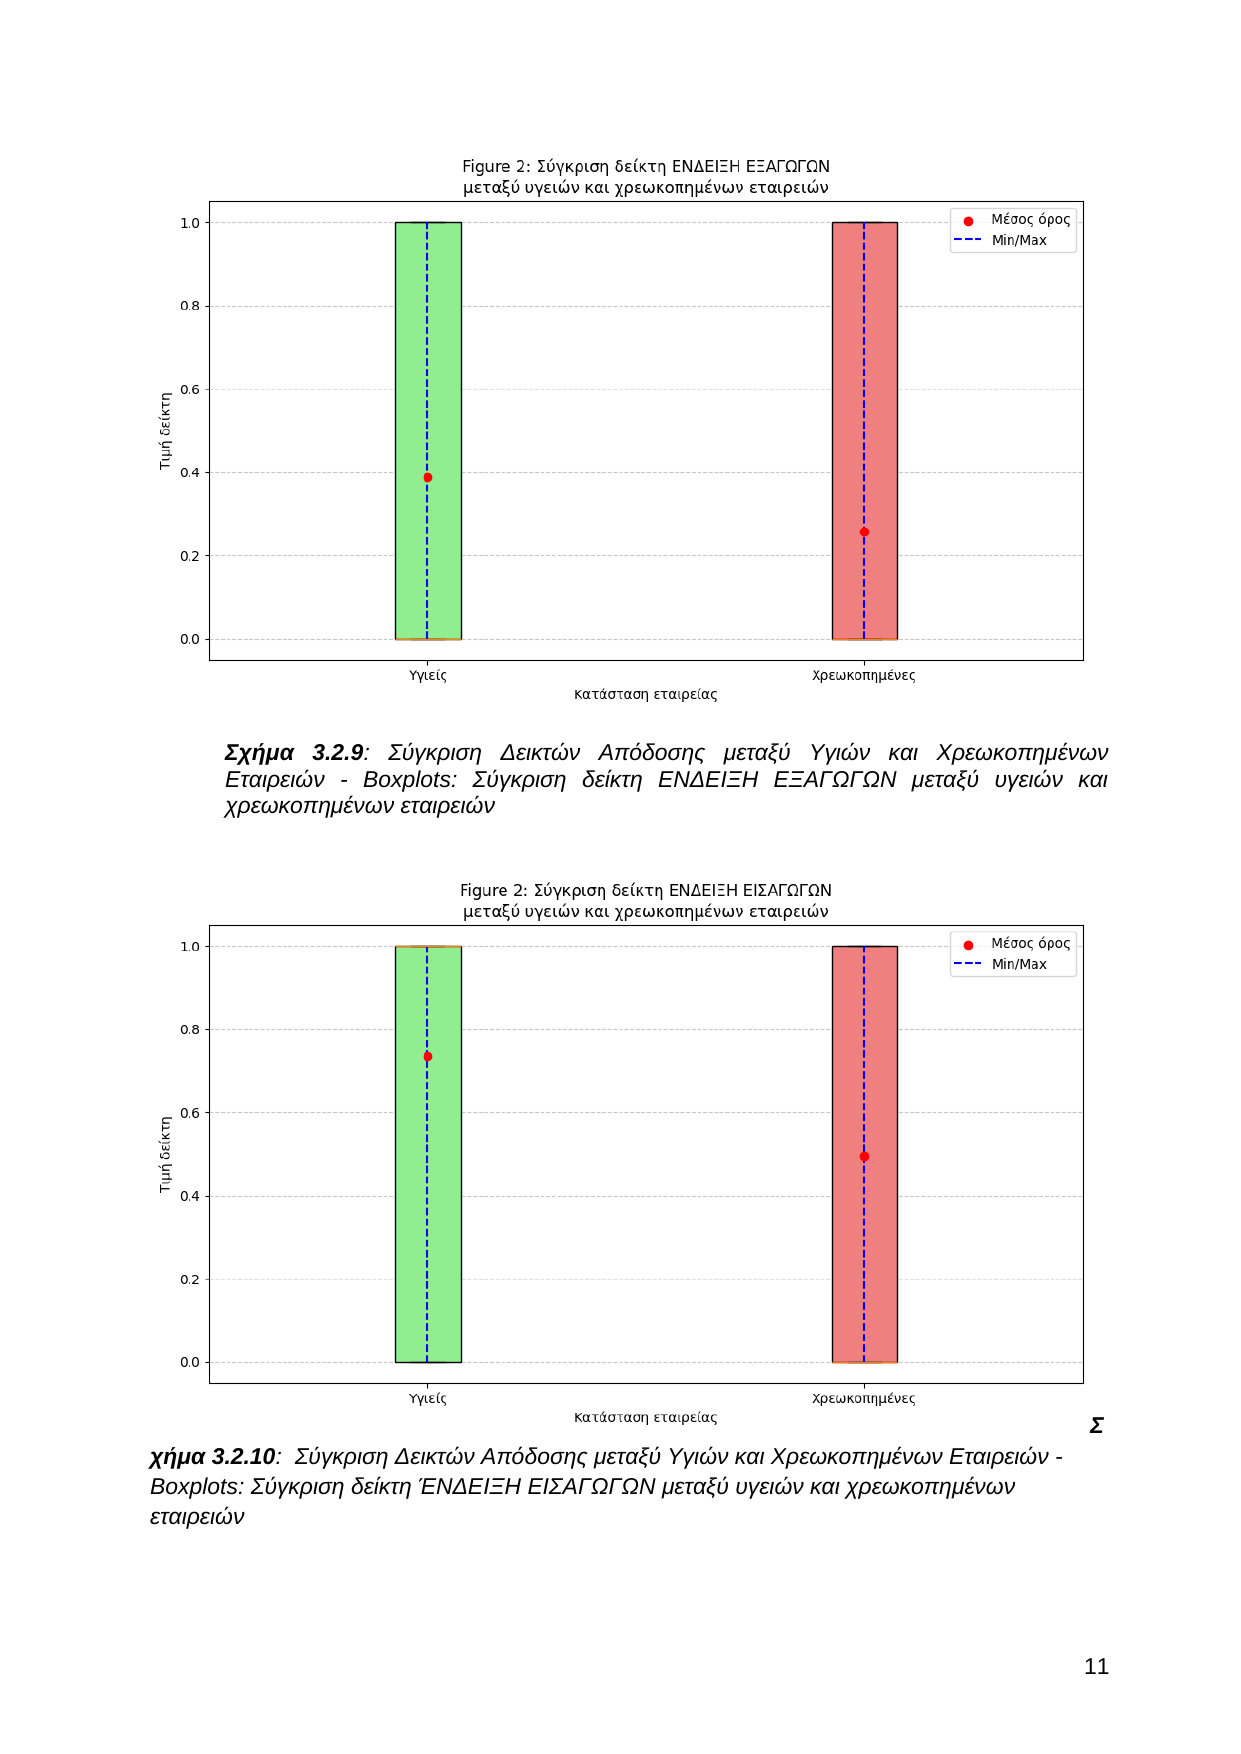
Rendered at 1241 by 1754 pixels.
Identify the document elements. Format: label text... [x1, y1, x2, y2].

picture [150, 873, 1091, 1434]
text Σχήμα 3.2.9: Σύγκριση Δεικτών Απόδοσης μεταξύ Υγιών και Χρεωκοπημένων Εταιρειών - Boxplots: Σύγκριση δείκτη ΕΝΔΕΙΞΗ ΕΞΑΓΩΓΩΝ μεταξύ υγειών και χρεωκοπημένων εταιρειών [225, 739, 1109, 818]
picture [150, 150, 1091, 711]
text Σχήμα 3.2.10: Σύγκριση Δεικτών Απόδοσης μεταξύ Υγιών και Χρεωκοπημένων Εταιρειών - Boxplots: Σύγκριση δείκτη ΈΝΔΕΙΞΗ ΕΙΣΑΓΩΓΩΝ μεταξύ υγειών και χρεωκοπημένων εταιρειών [150, 873, 1109, 1529]
